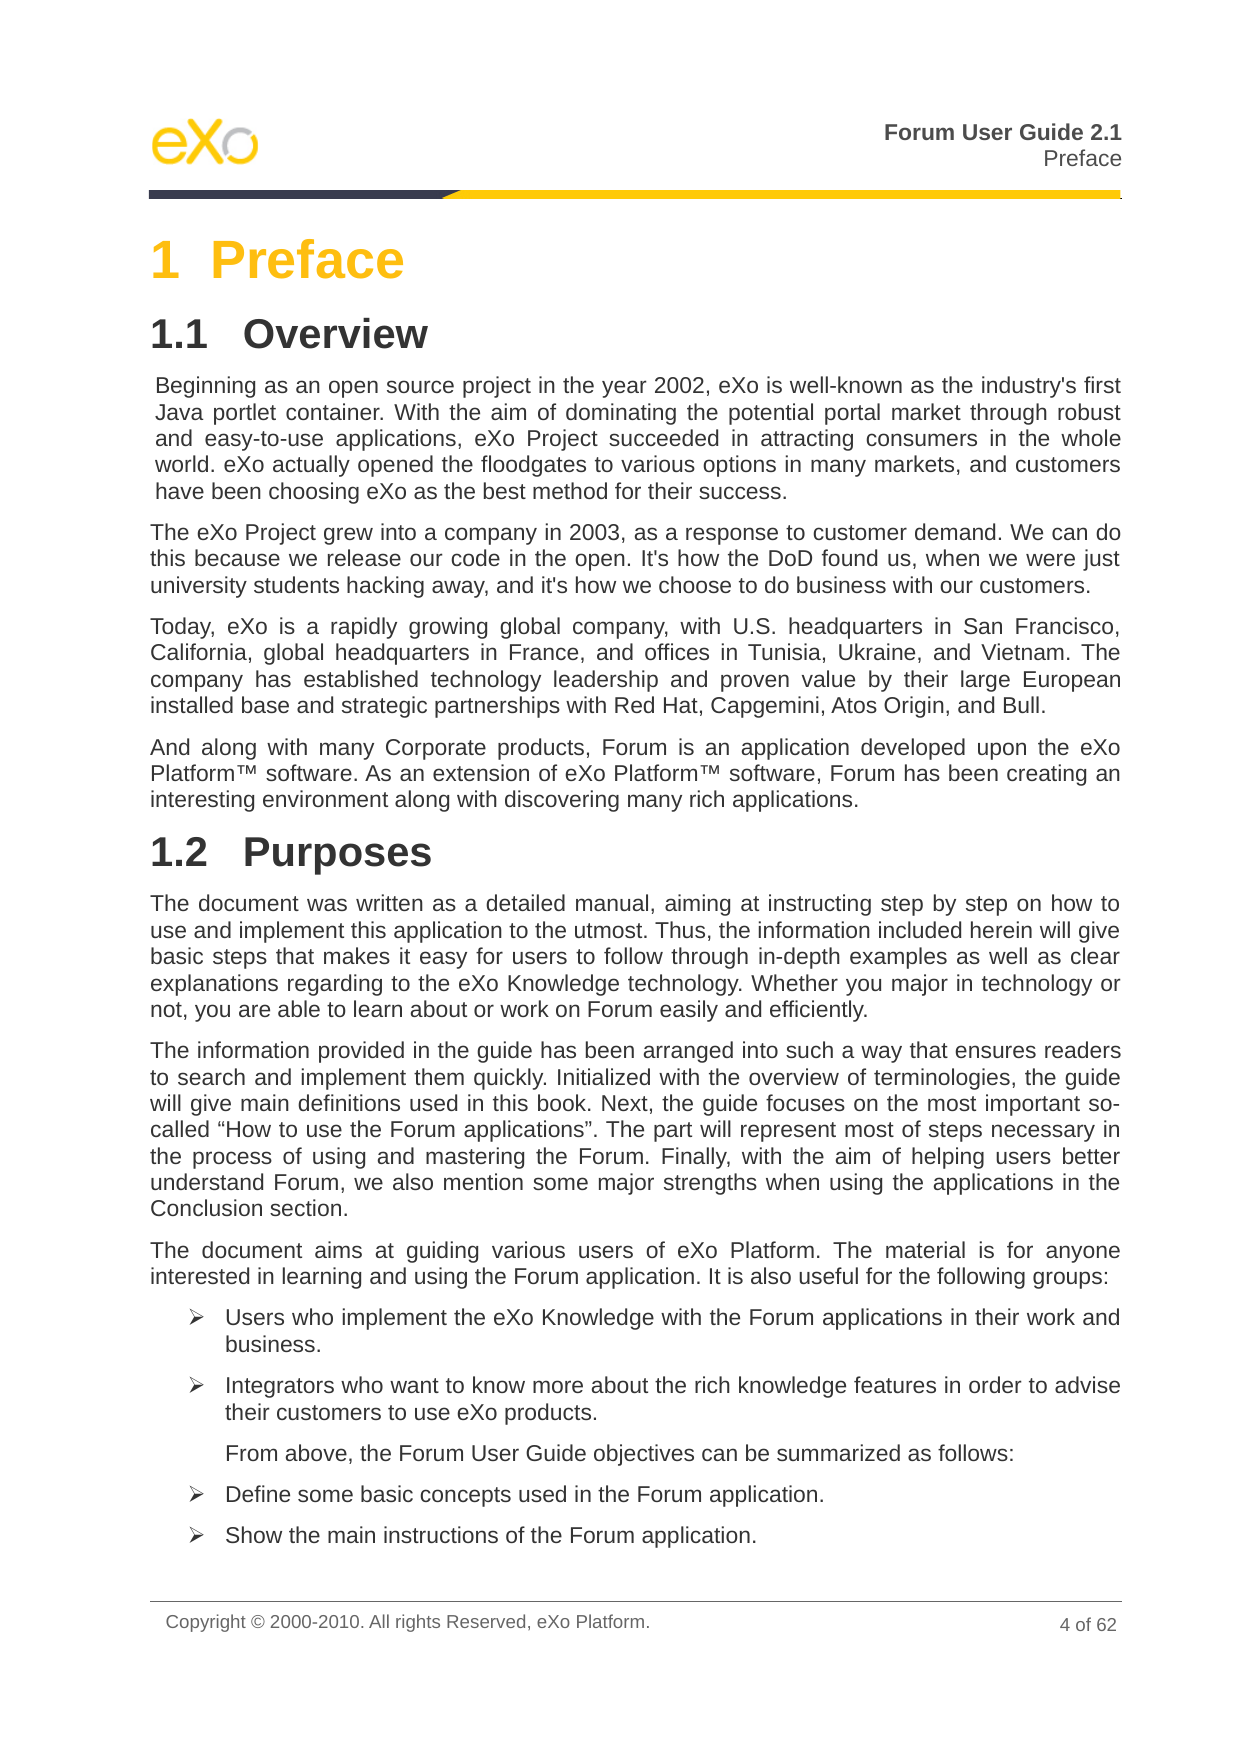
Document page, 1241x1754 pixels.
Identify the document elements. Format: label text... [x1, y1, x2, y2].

text The document aims at guiding various users of eXo Platform. The material is for anyone interested in learning and using the Forum application. It is also useful for the following groups: [150, 1237, 1122, 1289]
list Show the main instructions of the Forum application. [187, 1522, 1122, 1549]
list Define some basic concepts used in the Forum application. [187, 1481, 1122, 1507]
text And along with many Corporate products, Forum is an application developed upon the eXo Platform™ software. As an extension of eXo Platform™ software, Forum has been creating an interesting environment along with discovering many rich applications. [150, 733, 1122, 812]
picture [148, 190, 1121, 199]
subtitle Overview [150, 309, 1122, 357]
list Users who implement the eXo Knowledge with the Forum applications in their work and business. [187, 1304, 1122, 1357]
list Integrators who want to know more about the rich knowledge features in order to advise their customers to use eXo products. [187, 1372, 1122, 1425]
text The information provided in the guide has been arranged into such a way that ensures readers to search and implement them quickly. Initialized with the overview of terminologies, the guide will give main definitions used in this book. Next, the guide focuses on the most important so-called “How to use the Forum applications”. The part will represent most of steps necessary in the process of using and mastering the Forum. Finally, with the aim of helping users better understand Forum, we also mention some major strengths when using the applications in the Conclusion section. [150, 1037, 1122, 1222]
subtitle Preface [150, 228, 1122, 290]
list From above, the Forum User Guide objectives can be summarized as follows: [187, 1440, 1122, 1466]
text The document was written as a detailed manual, aiming at instructing step by step on how to use and implement this application to the utmost. Thus, the information included herein will give basic steps that makes it easy for users to follow through in-depth examples as well as clear explanations regarding to the eXo Knowledge technology. Whether you major in technology or not, you are able to learn about or work on Forum easily and efficiently. [150, 890, 1122, 1022]
list Beginning as an open source project in the year 2002, eXo is well-known as the industry's first Java portlet container. With the aim of dominating the potential portal market through robust and easy-to-use applications, eXo Project succeeded in attracting consumers in the whole world. eXo actually opened the floodgates to various options in many markets, and customers have been choosing eXo as the best method for their success. [117, 372, 1122, 504]
picture [152, 118, 259, 165]
text The eXo Project grew into a company in 2003, as a response to customer demand. We can do this because we release our code in the open. It's how the DoD found us, when we were just university students hacking away, and it's how we choose to do business with our customers. [150, 519, 1122, 598]
text Today, eXo is a rapidly growing global company, with U.S. headquarters in San Francisco, California, global headquarters in France, and offices in Tunisia, Ukraine, and Vietnam. The company has established technology leadership and proven value by their large European installed base and strategic partnerships with Red Hat, Capgemini, Atos Origin, and Bull. [150, 613, 1122, 718]
subtitle Purposes [150, 827, 1122, 875]
